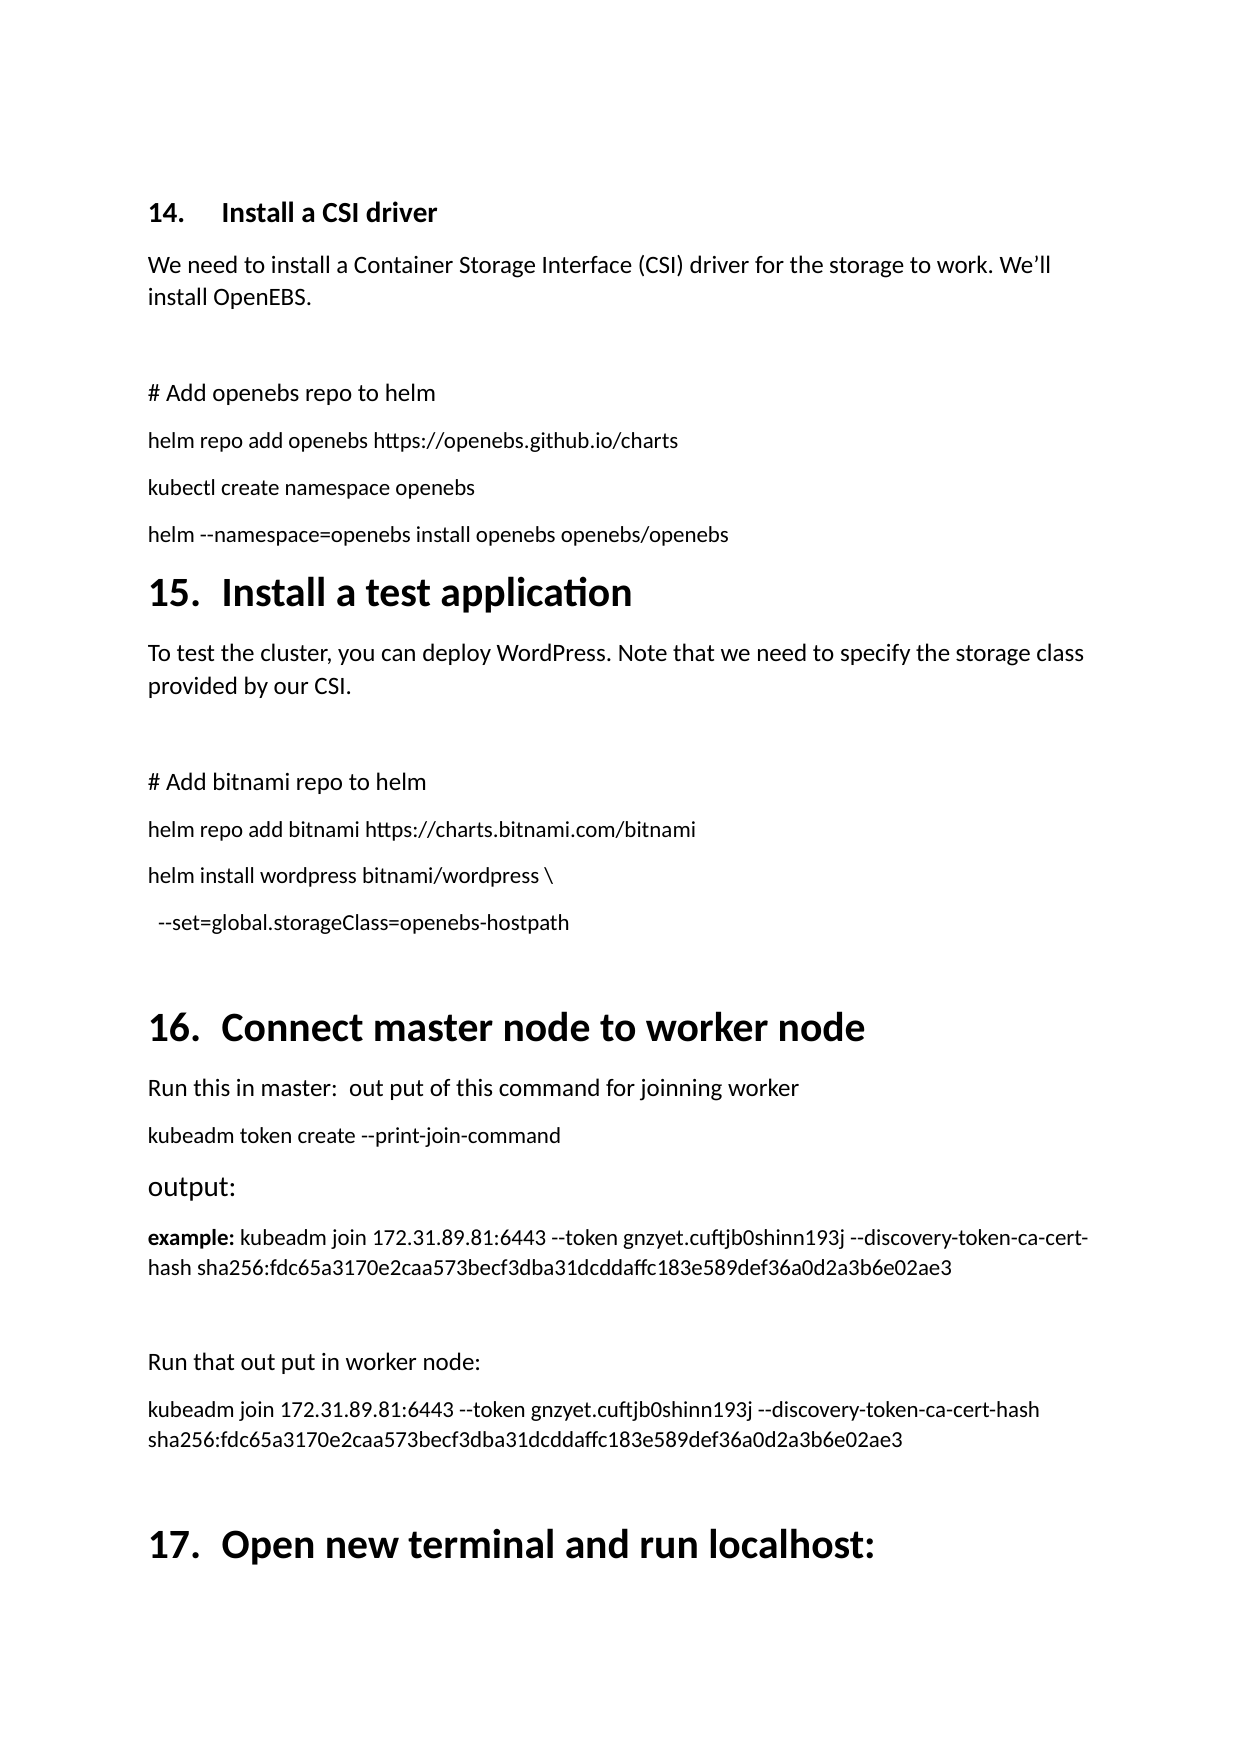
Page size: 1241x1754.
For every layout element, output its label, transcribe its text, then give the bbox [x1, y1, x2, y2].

text output: [148, 1168, 1093, 1204]
text 17. Open new terminal and run localhost: [148, 1518, 1093, 1569]
text --set=global.storageClass=openebs-hostpath [148, 908, 1093, 936]
text 15. Install a test application [148, 566, 1093, 617]
text # Add openebs repo to helm [148, 377, 1093, 408]
text kubeadm token create --print-join-command [148, 1122, 1093, 1149]
text example: kubeadm join 172.31.89.81:6443 --token gnzyet.cuftjb0shinn193j --discovery-token-ca-cert-hash sha256:fdc65a3170e2caa573becf3dba31dcddaffc183e589def36a0d2a3b6e02ae3 [148, 1223, 1093, 1281]
text helm repo add openebs https://openebs.github.io/charts [148, 427, 1093, 454]
text helm --namespace=openebs install openebs openebs/openebs [148, 520, 1093, 548]
text Run that out put in worker node: [148, 1346, 1093, 1376]
text We need to install a Container Storage Interface (CSI) driver for the storage to work. We’ll install OpenEBS. [148, 249, 1093, 312]
text helm install wordpress bitnami/wordpress \ [148, 862, 1093, 889]
text Run this in master: out put of this command for joinning worker [148, 1072, 1093, 1103]
text kubectl create namespace openebs [148, 473, 1093, 501]
text # Add bitnami repo to helm [148, 766, 1093, 796]
text helm repo add bitnami https://charts.bitnami.com/bitnami [148, 815, 1093, 843]
text 16. Connect master node to worker node [148, 1001, 1093, 1052]
text 14. Install a CSI driver [148, 194, 1093, 230]
text To test the cluster, you can deploy WordPress. Note that we need to specify the storage class provided by our CSI. [148, 637, 1093, 700]
text kubeadm join 172.31.89.81:6443 --token gnzyet.cuftjb0shinn193j --discovery-token-ca-cert-hash sha256:fdc65a3170e2caa573becf3dba31dcddaffc183e589def36a0d2a3b6e02ae3 [148, 1395, 1093, 1453]
